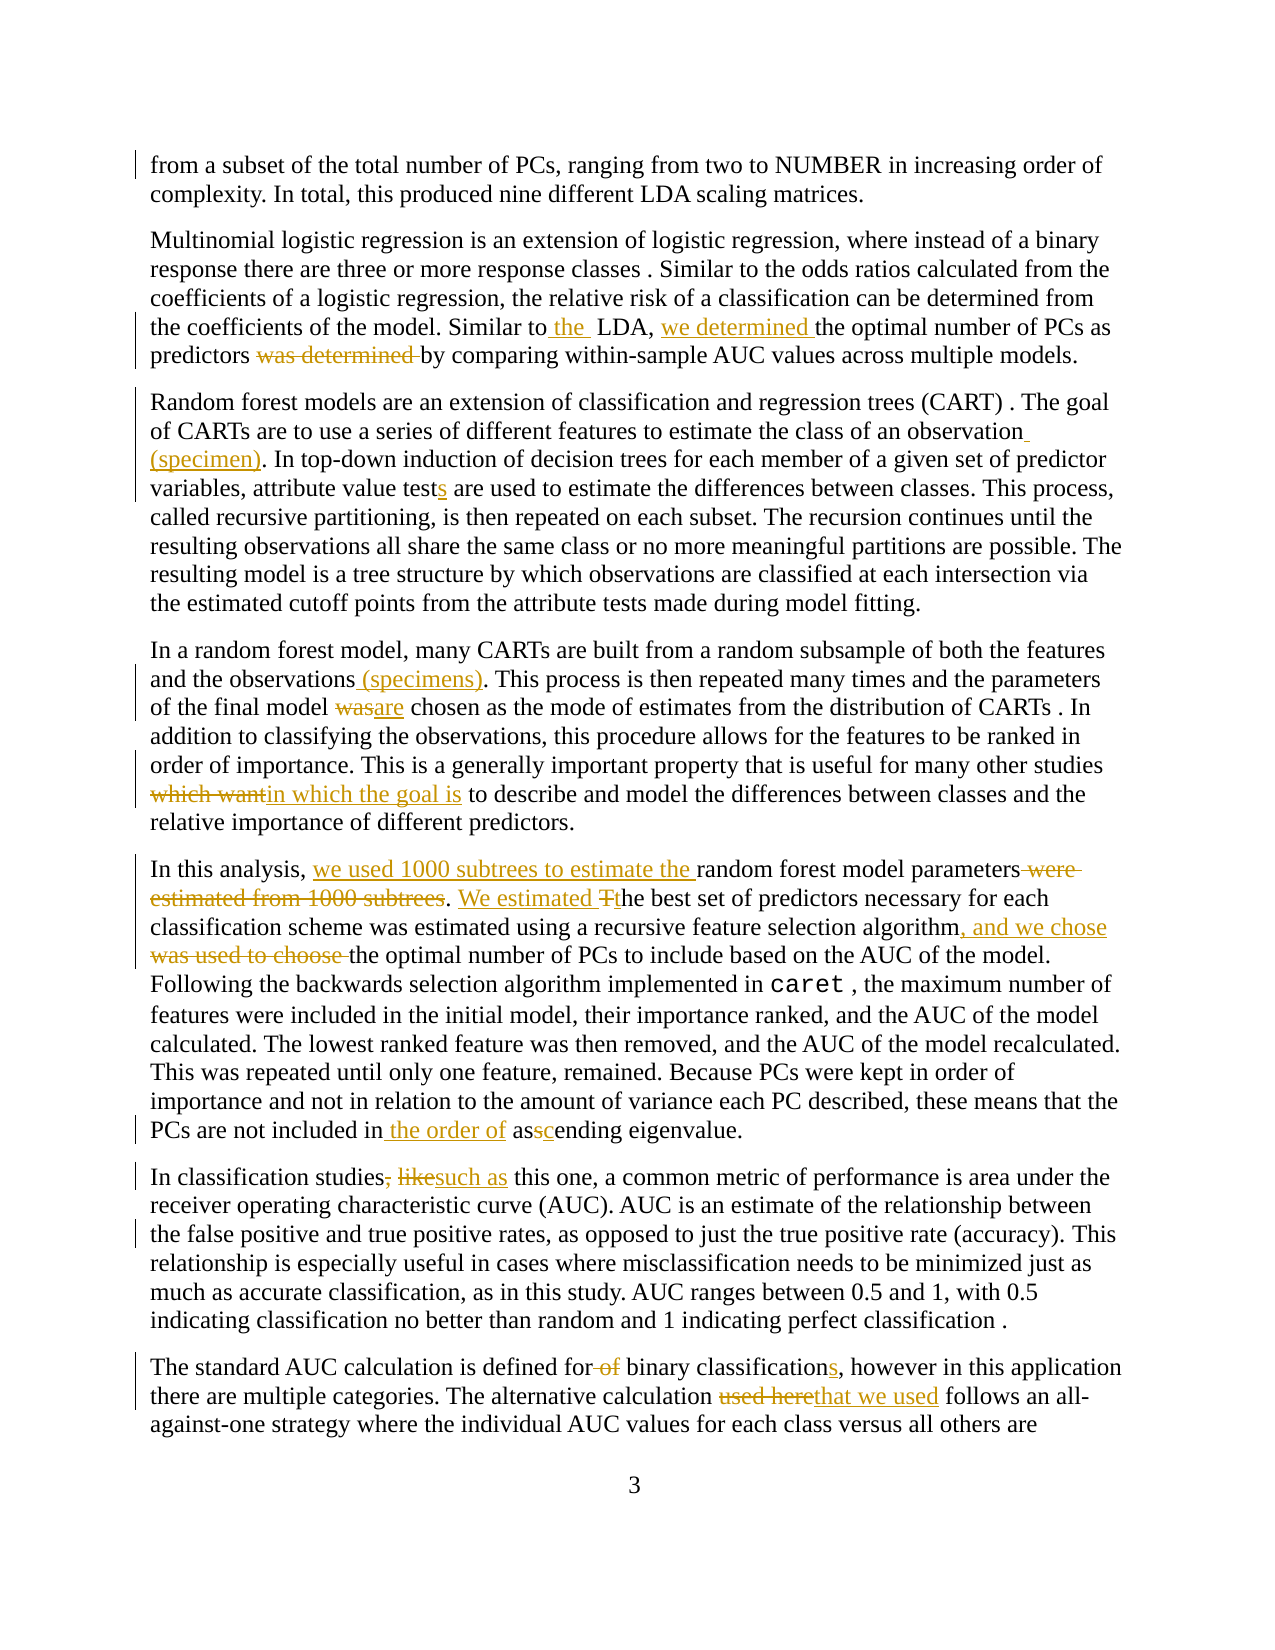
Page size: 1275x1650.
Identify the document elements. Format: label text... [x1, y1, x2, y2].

text Multinomial logistic regression is an extension of logistic regression, where instead of a binary response there are three or more response classes . Similar to the odds ratios calculated from the coefficients of a logistic regression, the relative risk of a classification can be determined from the coefficients of the model. Similar to the LDA, we determined the optimal number of PCs as predictors by comparing within-sample AUC values across multiple models. [150, 225, 1125, 369]
text Random forest models are an extension of classification and regression trees (CART) . The goal of CARTs are to use a series of different features to estimate the class of an observation (specimen). In top-down induction of decision trees for each member of a given set of predictor variables, attribute value tests are used to estimate the differences between classes. This process, called recursive partitioning, is then repeated on each subset. The recursion continues until the resulting observations all share the same class or no more meaningful partitions are possible. The resulting model is a tree structure by which observations are classified at each intersection via the estimated cutoff points from the attribute tests made during model fitting. [150, 387, 1125, 617]
text The standard AUC calculation is defined for binary classifications, however in this application there are multiple categories. The alternative calculation that we used follows an all-against-one strategy where the individual AUC values for each class versus all others are [150, 1352, 1125, 1438]
text Linear discriminate analysis (LDA) attempts to find a linear combination of predictors that best model two or more classes. LDA is very similar to PCA except that instead of finding the linear combination of features that maximizes the amount of explained variance in the data, LDA maximizes the differences between classes. The results of this analysis produce a transformation matrix by which the original features can be transformed to reflect the best discrimination between the classes. In this study, we applied LDA to the eigenscores from a subset of the total number of PCs, ranging from two to NUMBER in increasing order of complexity. In total, this produced nine different LDA scaling matrices. [150, 150, 1125, 207]
text In this analysis, we used 1000 subtrees to estimate the random forest model parameters. We estimated the best set of predictors necessary for each classification scheme was estimated using a recursive feature selection algorithm, and we chose the optimal number of PCs to include based on the AUC of the model. Following the backwards selection algorithm implemented in caret , the maximum number of features were included in the initial model, their importance ranked, and the AUC of the model calculated. The lowest ranked feature was then removed, and the AUC of the model recalculated. This was repeated until only one feature, remained. Because PCs were kept in order of importance and not in relation to the amount of variance each PC described, these means that the PCs are not included in the order of ascending eigenvalue. [150, 854, 1125, 1144]
text In classification studies such as this one, a common metric of performance is area under the receiver operating characteristic curve (AUC). AUC is an estimate of the relationship between the false positive and true positive rates, as opposed to just the true positive rate (accuracy). This relationship is especially useful in cases where misclassification needs to be minimized just as much as accurate classification, as in this study. AUC ranges between 0.5 and 1, with 0.5 indicating classification no better than random and 1 indicating perfect classification . [150, 1162, 1125, 1334]
text In a random forest model, many CARTs are built from a random subsample of both the features and the observations (specimens). This process is then repeated many times and the parameters of the final model are chosen as the mode of estimates from the distribution of CARTs . In addition to classifying the observations, this procedure allows for the features to be ranked in order of importance. This is a generally important property that is useful for many other studies in which the goal is to describe and model the differences between classes and the relative importance of different predictors. [150, 635, 1125, 836]
